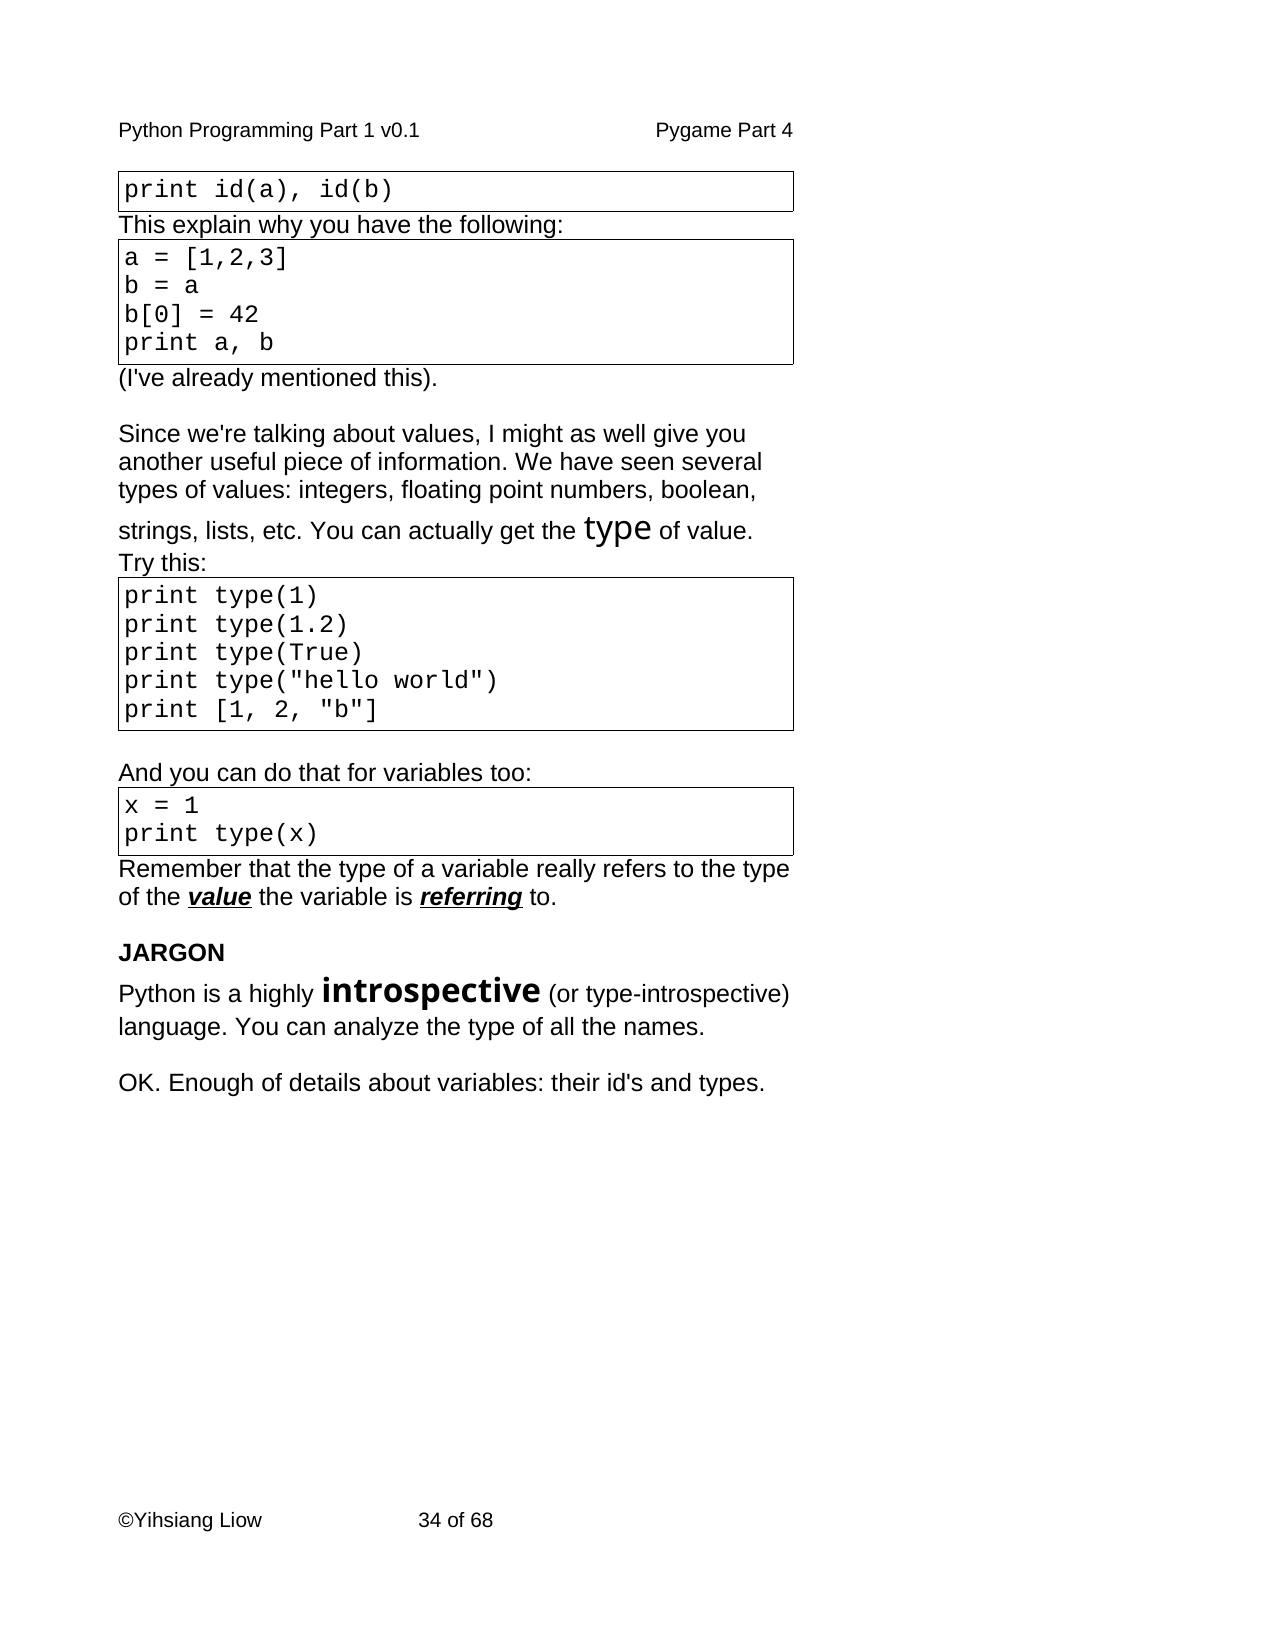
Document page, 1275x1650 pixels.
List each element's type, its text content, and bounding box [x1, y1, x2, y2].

text JARGON [118, 939, 793, 967]
text Remember that the type of a variable really refers to the type of the value the variable is referring to. [118, 856, 793, 911]
text Since we're talking about values, I might as well give you another useful piece of information. We have seen several types of values: integers, floating point numbers, boolean, strings, lists, etc. You can actually get the type of value. Try this: [118, 420, 793, 577]
table_header print id(a), id(b) [119, 172, 793, 211]
table_header x = 1 print type(x) [119, 788, 793, 855]
text This explain why you have the following: [118, 212, 793, 239]
text And you can do that for variables too: [118, 759, 793, 787]
text (I've already mentioned this). [118, 365, 793, 392]
table_header a = [1,2,3] b = a b[0] = 42 print a, b [119, 240, 793, 364]
text Python is a highly introspective (or type-introspective) language. You can analyze the type of all the names. [118, 967, 793, 1040]
table_header print type(1) print type(1.2) print type(True) print type("hello world") print [1, 2, "b"] [119, 578, 793, 730]
text OK. Enough of details about variables: their id's and types. [118, 1069, 793, 1097]
